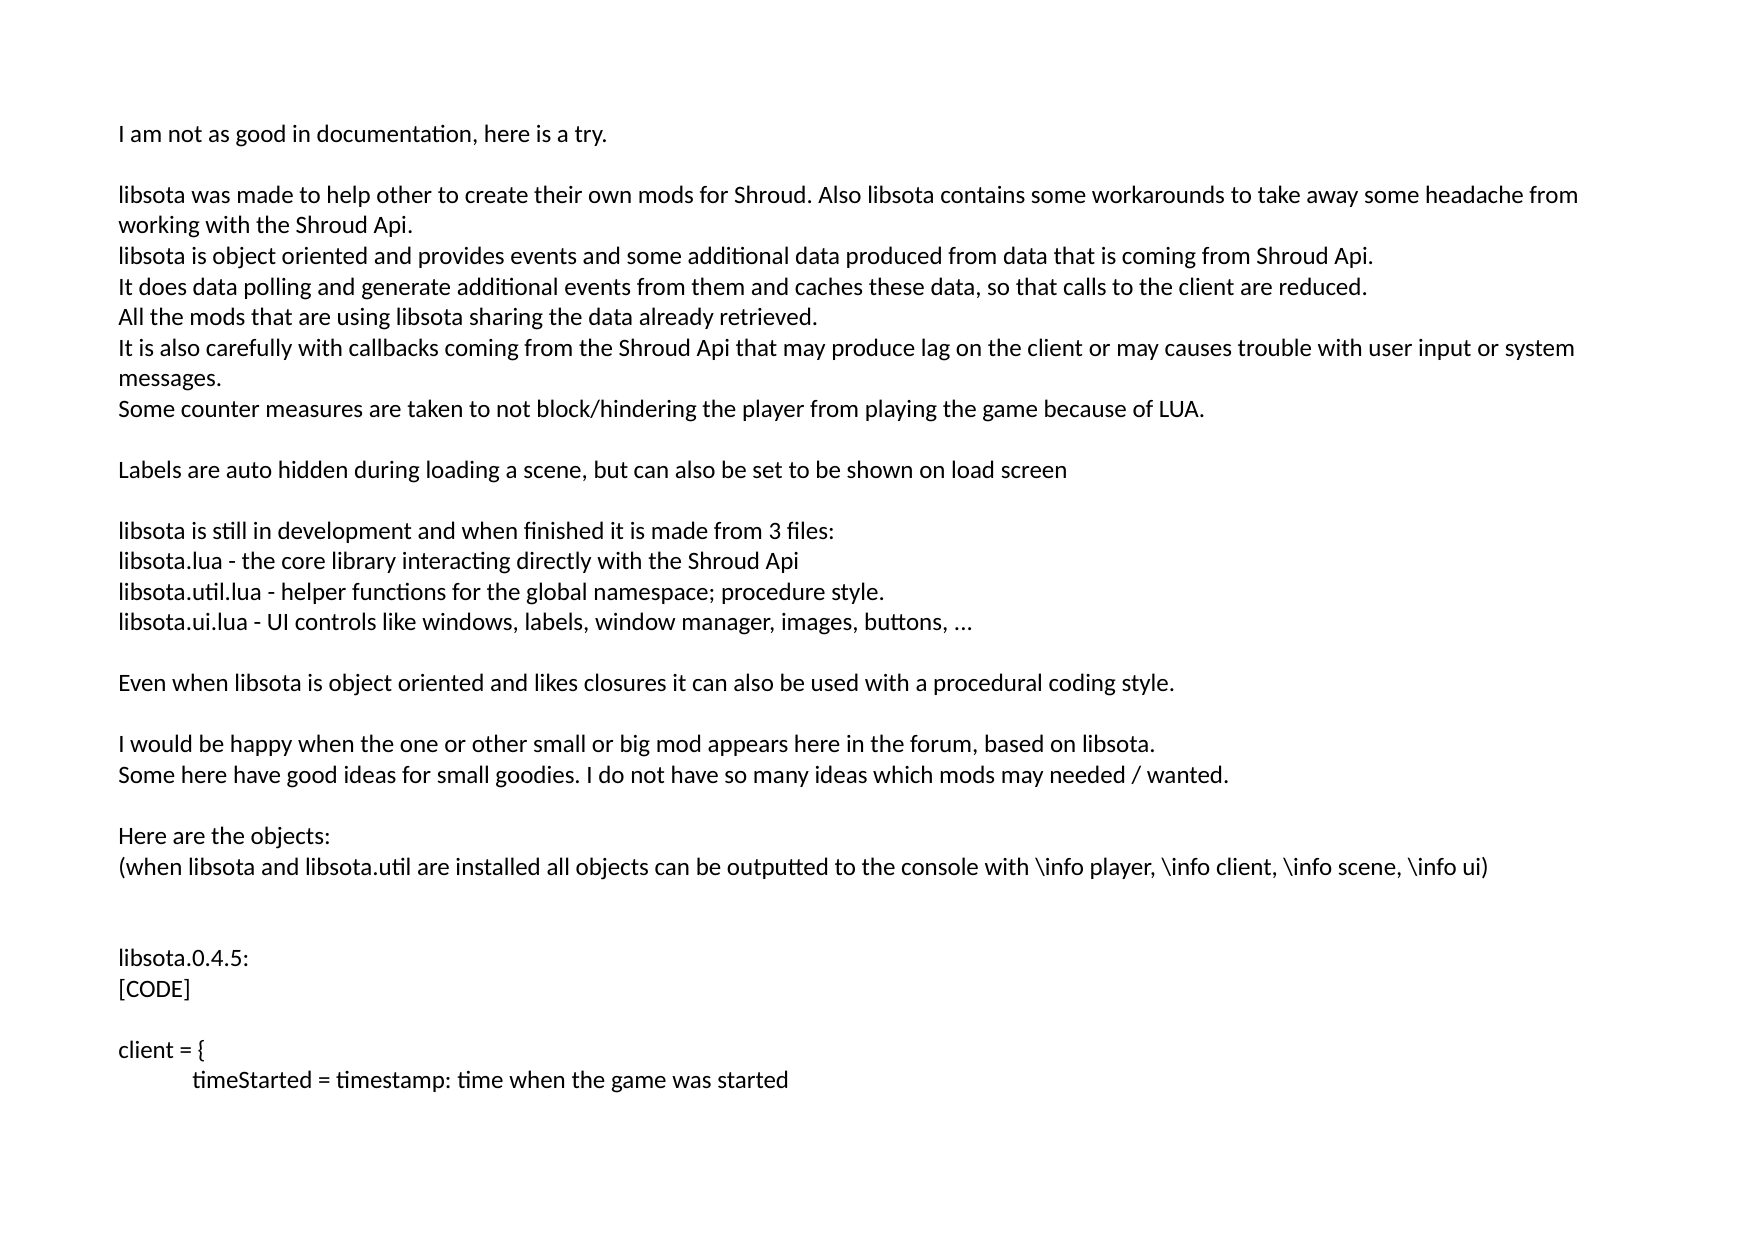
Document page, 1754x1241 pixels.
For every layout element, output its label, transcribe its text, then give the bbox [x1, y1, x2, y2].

text It does data polling and generate additional events from them and caches these data, so that calls to the client are reduced. [118, 271, 1636, 301]
text libsota.lua - the core library interacting directly with the Shroud Api [118, 545, 1636, 576]
text Some counter measures are taken to not block/hindering the player from playing the game because of LUA. [118, 393, 1636, 423]
text Even when libsota is object oriented and likes closures it can also be used with a procedural coding style. [118, 667, 1636, 698]
text [CODE] [118, 973, 1636, 1003]
text (when libsota and libsota.util are installed all objects can be outputted to the console with \info player, \info client, \info scene, \info ui) [118, 851, 1636, 881]
text It is also carefully with callbacks coming from the Shroud Api that may produce lag on the client or may causes trouble with user input or system messages. [118, 332, 1636, 393]
text libsota was made to help other to create their own mods for Shroud. Also libsota contains some workarounds to take away some headache from working with the Shroud Api. [118, 179, 1636, 240]
text I would be happy when the one or other small or big mod appears here in the forum, based on libsota. [118, 728, 1636, 759]
text libsota is still in development and when finished it is made from 3 files: [118, 515, 1636, 545]
text client = { [118, 1034, 1636, 1064]
text libsota.util.lua - helper functions for the global namespace; procedure style. [118, 576, 1636, 606]
text Labels are auto hidden during loading a scene, but can also be set to be shown on load screen [118, 454, 1636, 484]
text libsota is object oriented and provides events and some additional data produced from data that is coming from Shroud Api. [118, 240, 1636, 271]
text Some here have good ideas for small goodies. I do not have so many ideas which mods may needed / wanted. [118, 759, 1636, 789]
text timeStarted = timestamp: time when the game was started [118, 1064, 1636, 1095]
text I am not as good in documentation, here is a try. [118, 118, 1636, 149]
text Here are the objects: [118, 820, 1636, 851]
text libsota.0.4.5: [118, 942, 1636, 973]
text libsota.ui.lua - UI controls like windows, labels, window manager, images, buttons, ... [118, 606, 1636, 637]
text All the mods that are using libsota sharing the data already retrieved. [118, 301, 1636, 332]
